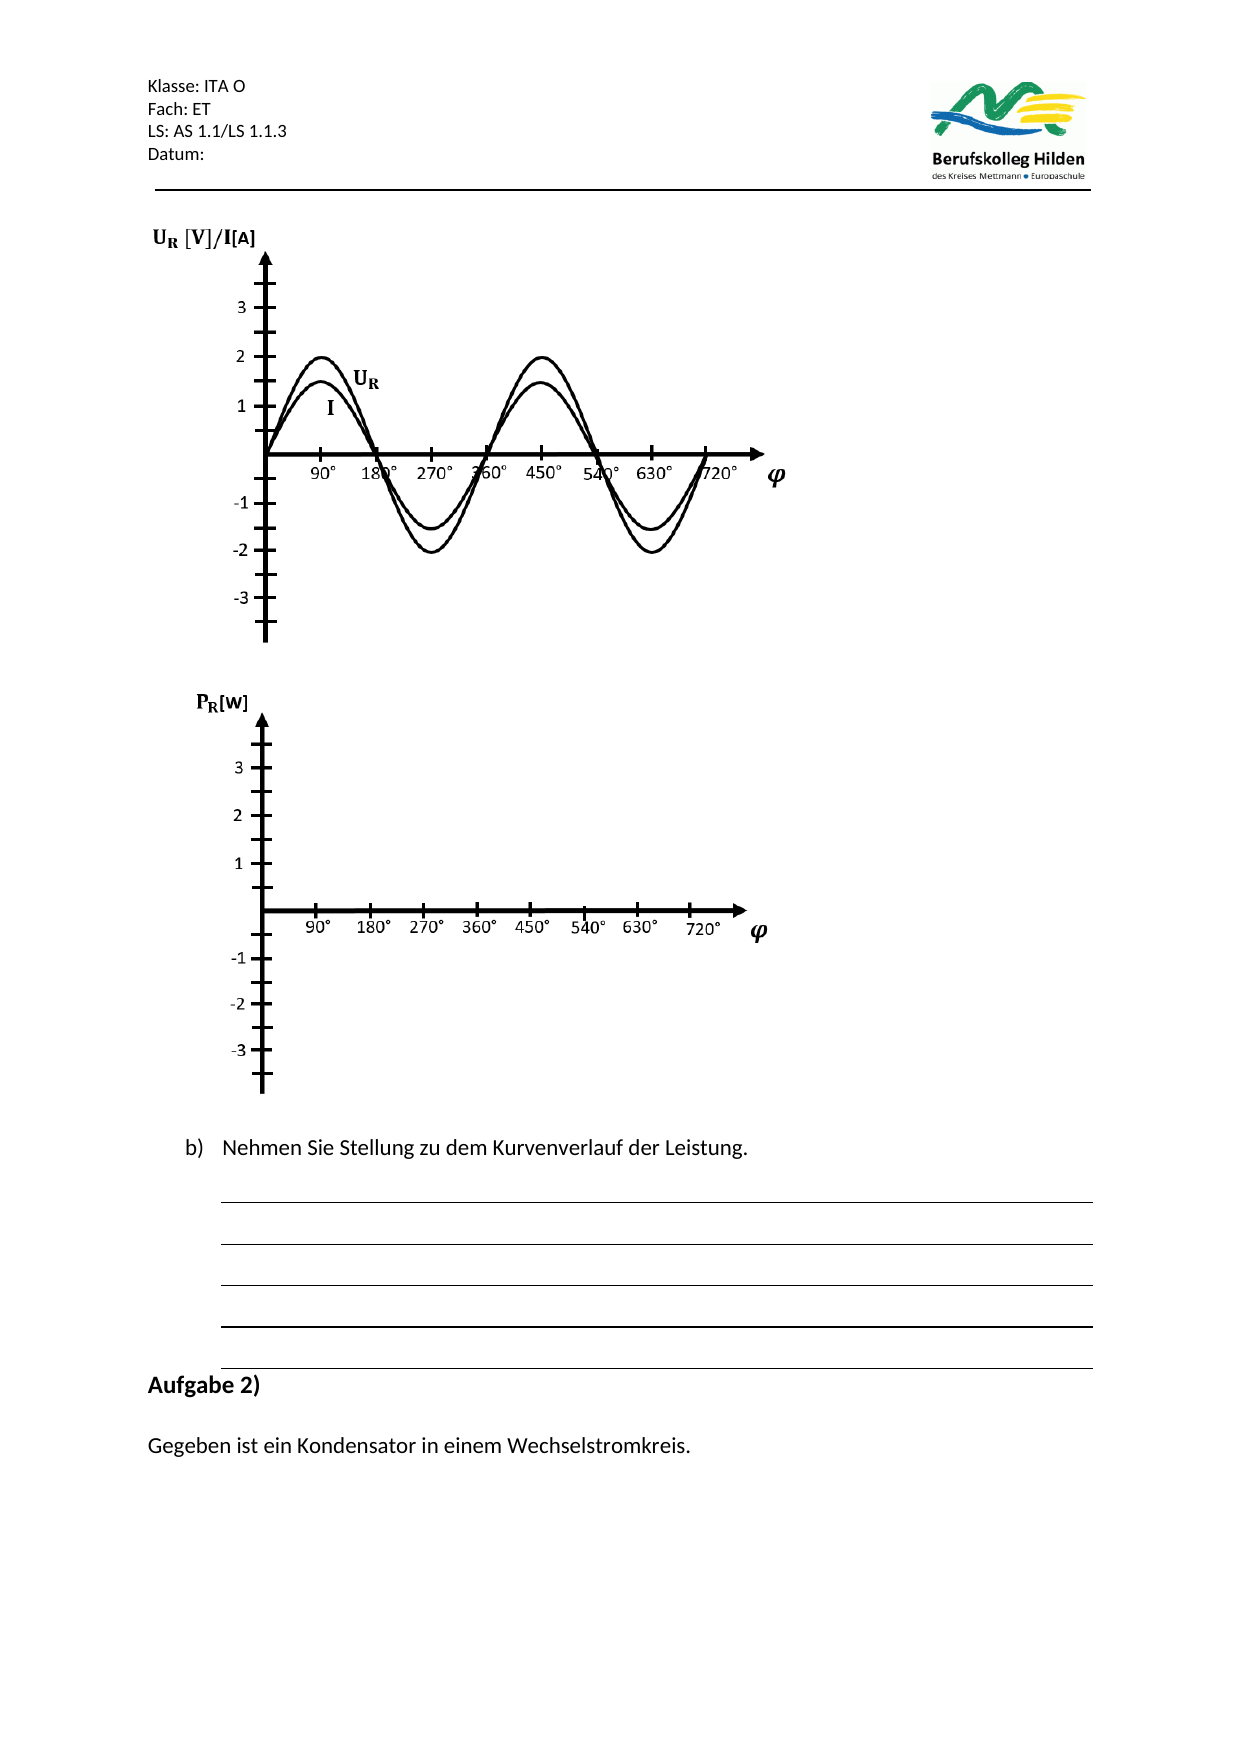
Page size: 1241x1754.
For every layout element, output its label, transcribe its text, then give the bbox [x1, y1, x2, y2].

table_cell [221, 1286, 1093, 1326]
text Gegeben ist ein Kondensator in einem Wechselstromkreis. [148, 1431, 1093, 1459]
picture [181, 682, 782, 1101]
list Nehmen Sie Stellung zu dem Kurvenverlauf der Leistung. [185, 1133, 1093, 1161]
picture [147, 221, 798, 653]
table_header [221, 1203, 1093, 1244]
table_cell [221, 1328, 1093, 1368]
picture [948, 74, 1093, 187]
table_cell [221, 1245, 1093, 1285]
text Aufgabe 2) [148, 1369, 1093, 1399]
